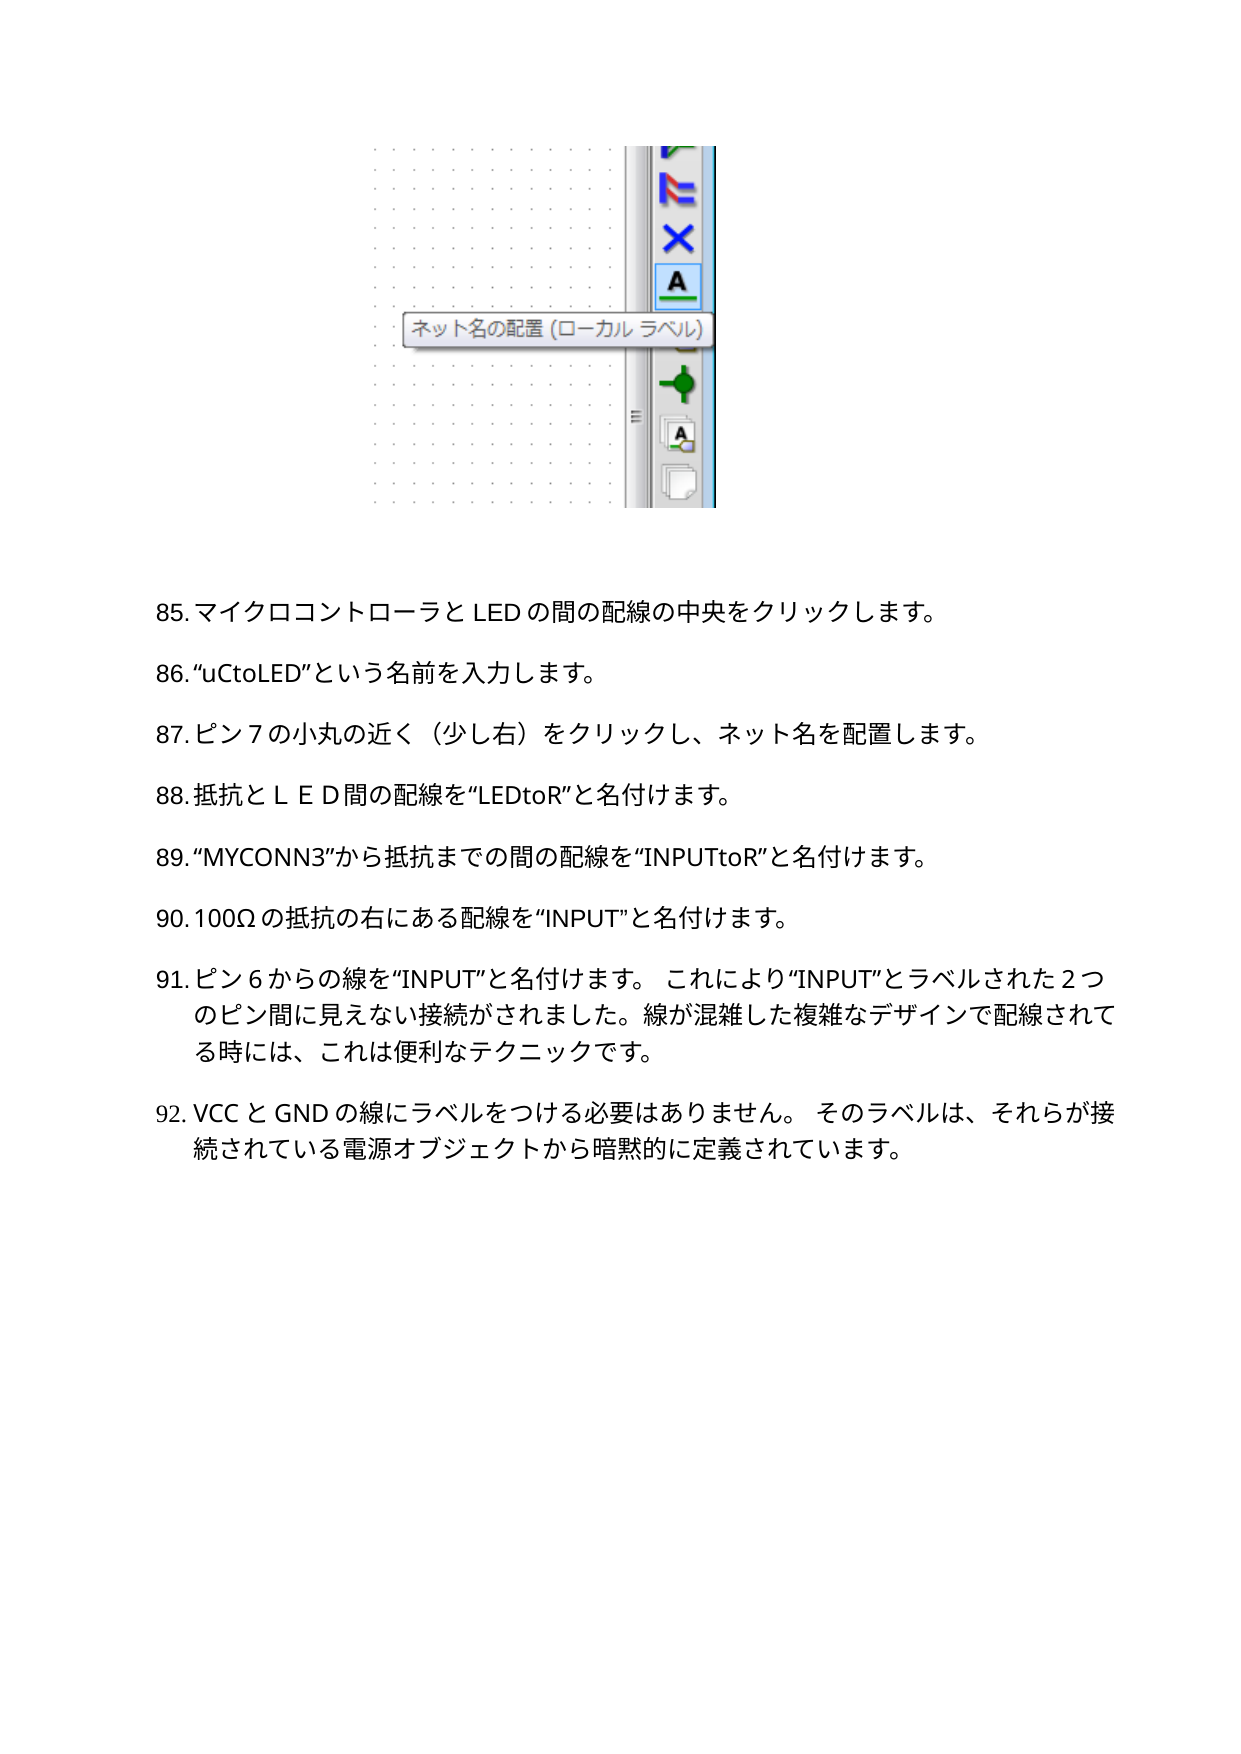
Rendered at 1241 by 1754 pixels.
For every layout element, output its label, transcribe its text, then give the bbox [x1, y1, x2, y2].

list “MYCONN3”から抵抗までの間の配線を“INPUTtoR”と名付けます。 [156, 837, 1122, 873]
list “uCtoLED”という名前を入力します。 [156, 653, 1122, 689]
list VCCとGNDの線にラベルをつける必要はありません。 そのラベルは、それらが接続されている電源オブジェクトから暗黙的に定義されています。 [156, 1093, 1122, 1166]
list 100Ωの抵抗の右にある配線を“INPUT”と名付けます。 [156, 898, 1122, 934]
list ピン7の小丸の近く（少し右）をクリックし、ネット名を配置します。 [156, 714, 1122, 751]
list ピン6からの線を“INPUT”と名付けます。 これにより“INPUT”とラベルされた2つのピン間に見えない接続がされました。線が混雑した複雑なデザインで配線されてる時には、これは便利なテクニックです。 [156, 959, 1122, 1068]
picture [373, 146, 716, 508]
list [156, 118, 1122, 513]
list マイクロコントローラとLEDの間の配線の中央をクリックします。 [156, 592, 1122, 628]
list 抵抗とＬＥＤ間の配線を“LEDtoR”と名付けます。 [156, 776, 1122, 812]
